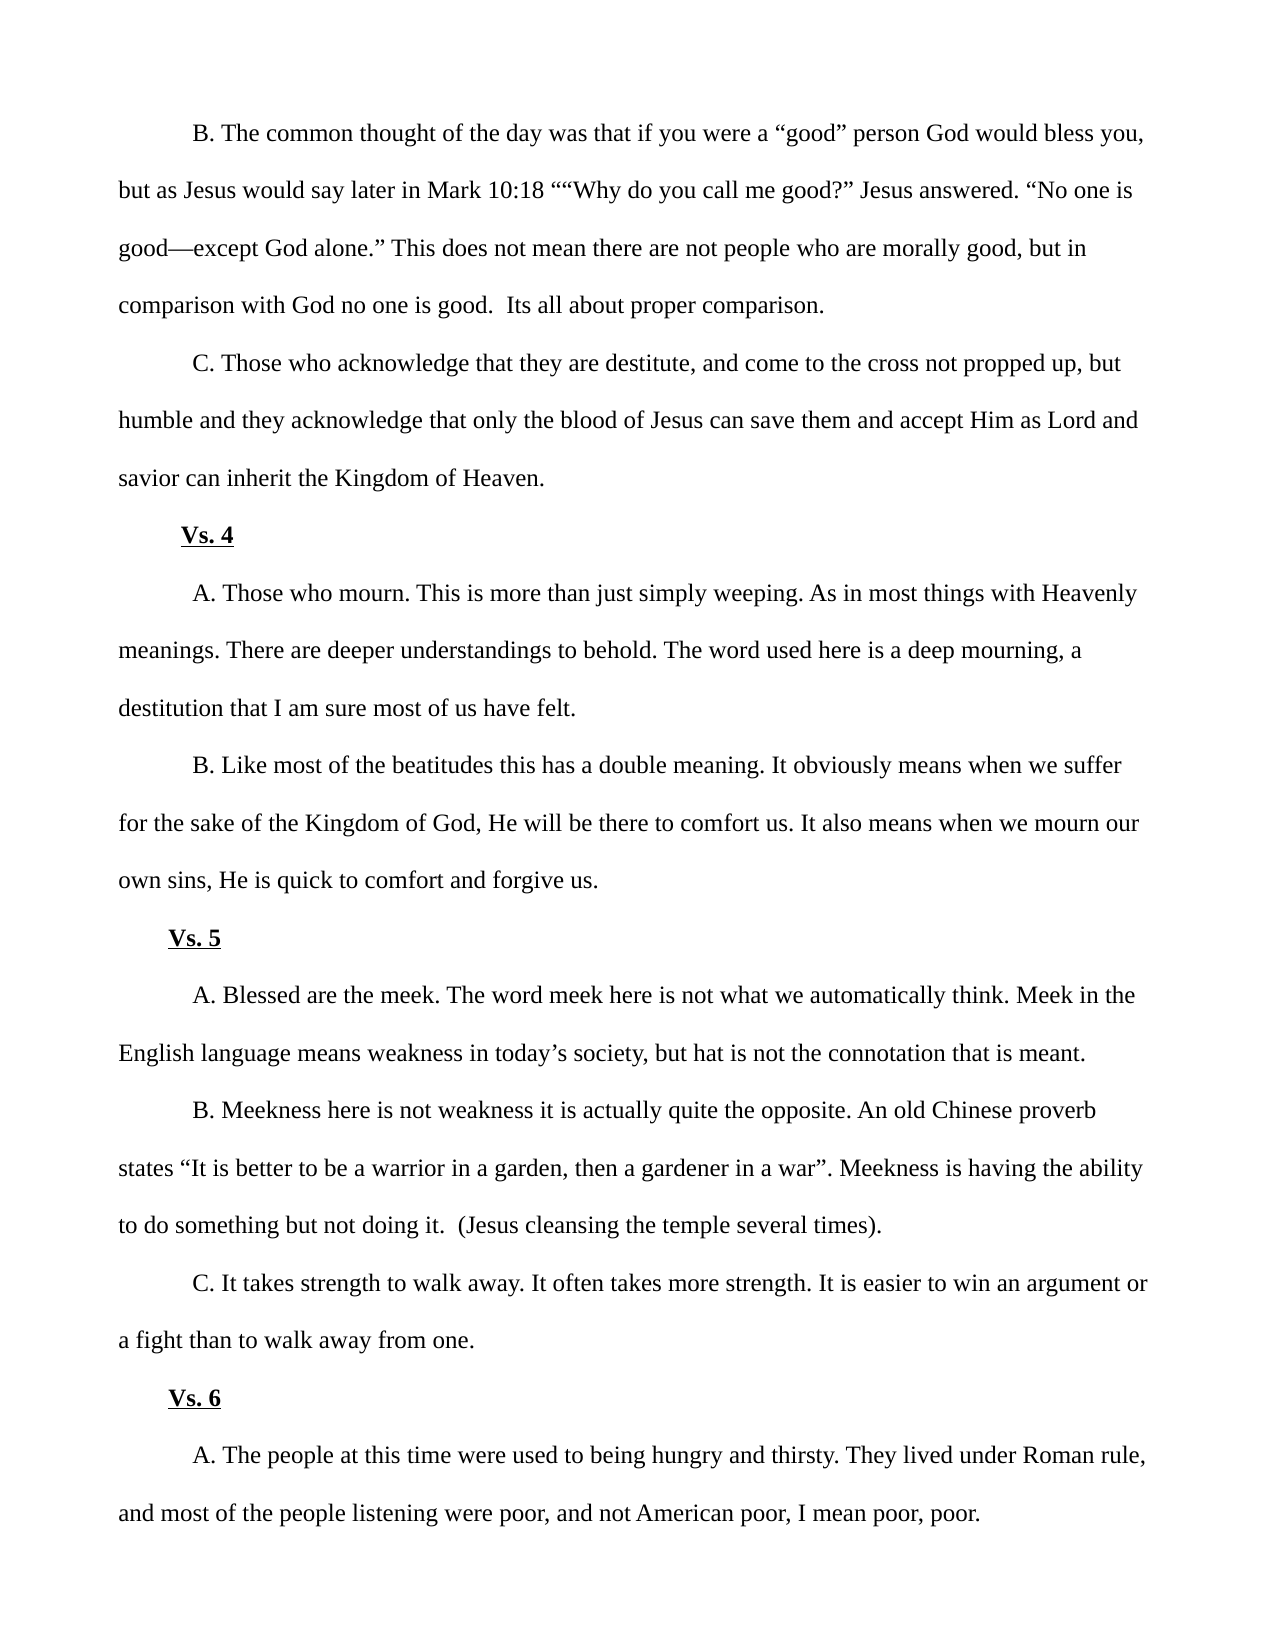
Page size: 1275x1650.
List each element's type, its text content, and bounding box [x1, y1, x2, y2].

text B. The common thought of the day was that if you were a “good” person God would bless you, but as Jesus would say later in Mark 10:18 ““Why do you call me good?” Jesus answered. “No one is good—except God alone.” This does not mean there are not people who are morally good, but in comparison with God no one is good. Its all about proper comparison. [118, 118, 1157, 319]
text C. Those who acknowledge that they are destitute, and come to the cross not propped up, but humble and they acknowledge that only the blood of Jesus can save them and accept Him as Lord and savior can inherit the Kingdom of Heaven. [118, 348, 1157, 492]
text Vs. 5 [118, 923, 1157, 952]
text A. The people at this time were used to being hungry and thirsty. They lived under Roman rule, and most of the people listening were poor, and not American poor, I mean poor, poor. [118, 1441, 1157, 1527]
text A. Those who mourn. This is more than just simply weeping. As in most things with Heavenly meanings. There are deeper understandings to behold. The word used here is a deep mourning, a destitution that I am sure most of us have felt. [118, 578, 1157, 722]
text A. Blessed are the meek. The word meek here is not what we automatically think. Meek in the English language means weakness in today’s society, but hat is not the connotation that is meant. [118, 981, 1157, 1067]
text B. Like most of the beatitudes this has a double meaning. It obviously means when we suffer for the sake of the Kingdom of God, He will be there to comfort us. It also means when we mourn our own sins, He is quick to comfort and forgive us. [118, 751, 1157, 894]
text C. It takes strength to walk away. It often takes more strength. It is easier to win an argument or a fight than to walk away from one. [118, 1268, 1157, 1354]
text Vs. 6 [118, 1383, 1157, 1412]
text Vs. 4 [118, 521, 1157, 549]
text B. Meekness here is not weakness it is actually quite the opposite. An old Chinese proverb states “It is better to be a warrior in a garden, then a gardener in a war”. Meekness is having the ability to do something but not doing it. (Jesus cleansing the temple several times). [118, 1096, 1157, 1239]
